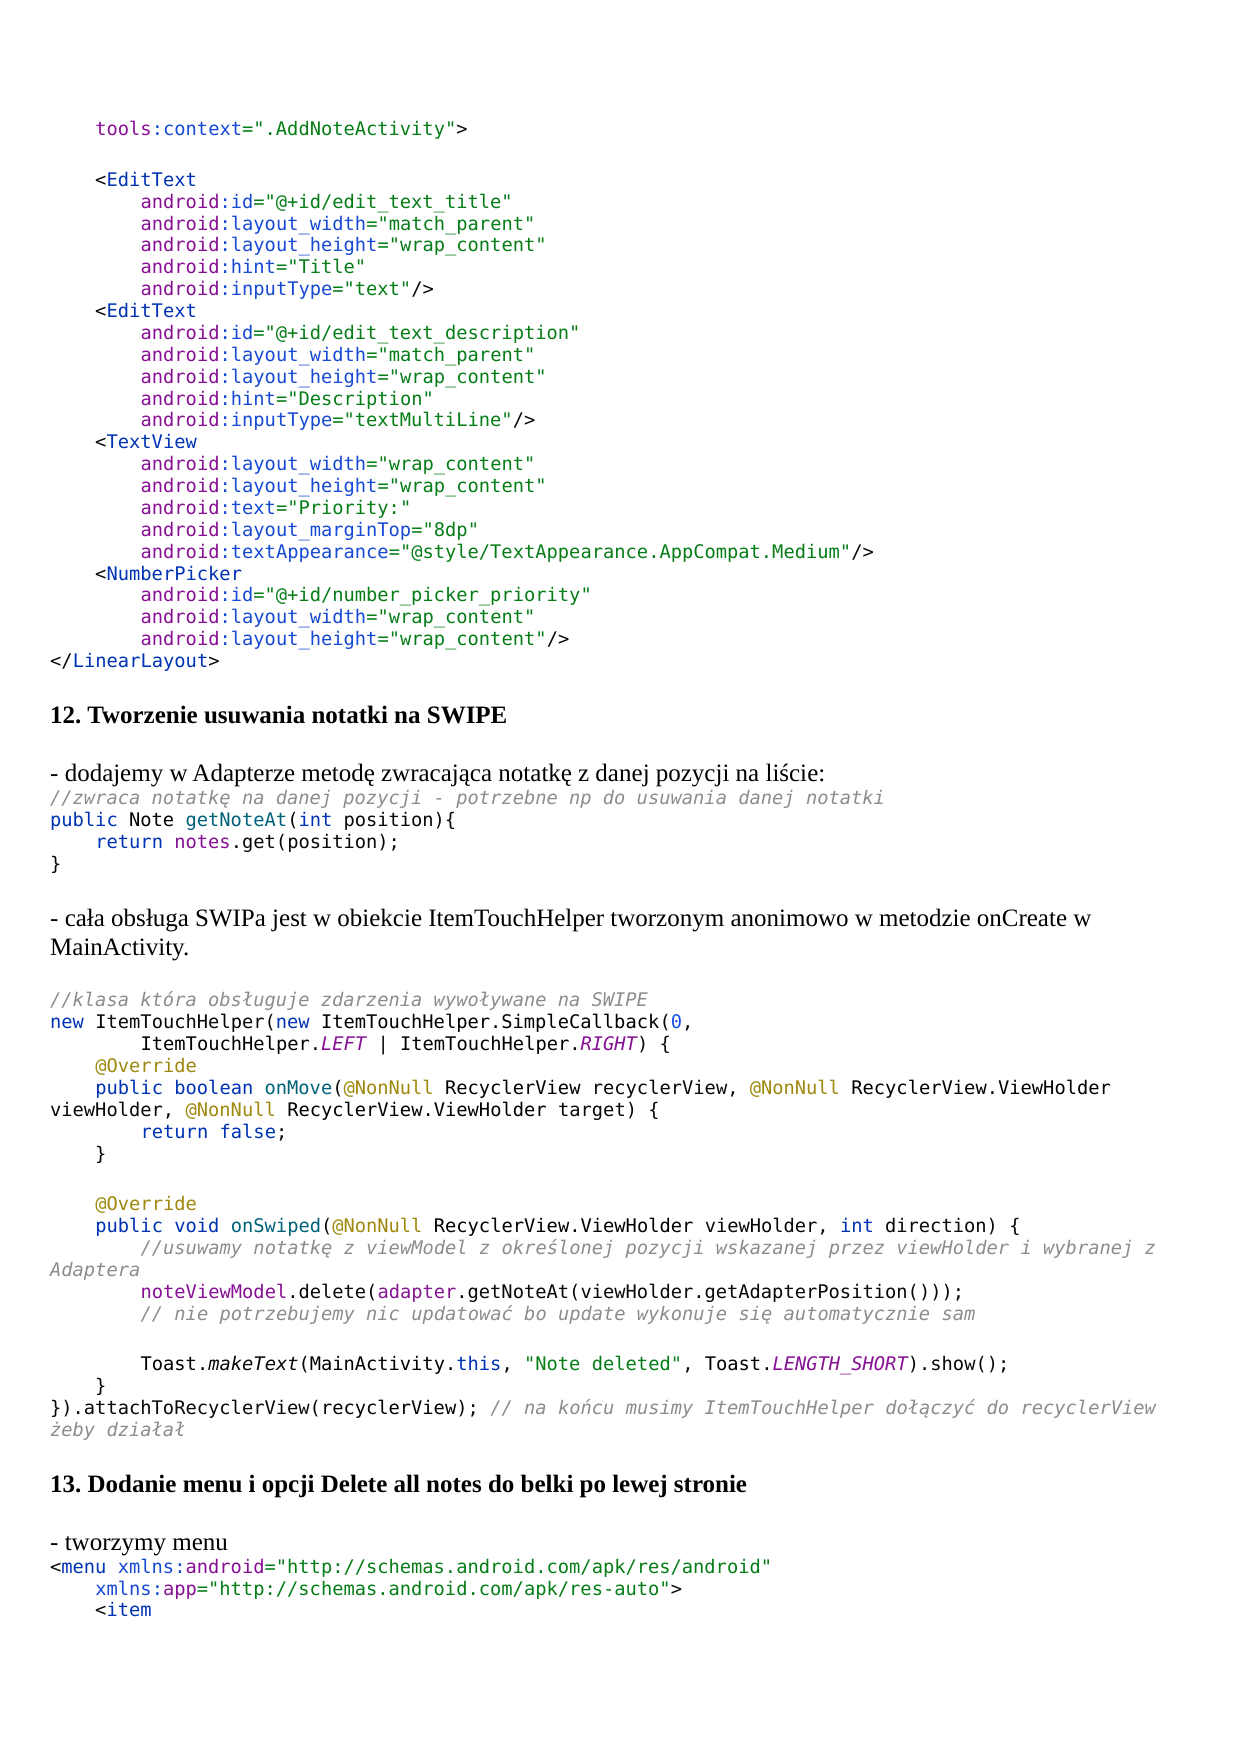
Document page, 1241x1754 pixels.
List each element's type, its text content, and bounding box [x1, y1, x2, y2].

text 13. Dodanie menu i opcji Delete all notes do belki po lewej stronie [50, 1469, 1193, 1498]
text tools:context=".AddNoteActivity"> <EditText android:id="@+id/edit_text_title" android:layout_width="match_parent" android:layout_height="wrap_content" android:hint="Title" android:inputType="text"/> <EditText android:id="@+id/edit_text_description" android:layout_width="match_parent" android:layout_height="wrap_content" android:hint="Description" android:inputType="textMultiLine"/> <TextView android:layout_width="wrap_content" android:layout_height="wrap_content" android:text="Priority:" android:layout_marginTop="8dp" android:textAppearance="@style/TextAppearance.AppCompat.Medium"/> <NumberPicker android:id="@+id/number_picker_priority" android:layout_width="wrap_content" android:layout_height="wrap_content"/> </LinearLayout> [50, 118, 1193, 672]
text //zwraca notatkę na danej pozycji - potrzebne np do usuwania danej notatki public Note getNoteAt(int position){ return notes.get(position); } [50, 787, 1193, 874]
text - tworzymy menu [50, 1527, 1193, 1556]
text - dodajemy w Adapterze metodę zwracająca notatkę z danej pozycji na liście: [50, 758, 1193, 787]
text <menu xmlns:android="http://schemas.android.com/apk/res/android" xmlns:app="http://schemas.android.com/apk/res-auto"> <item [50, 1556, 1193, 1621]
text //klasa która obsługuje zdarzenia wywoływane na SWIPE new ItemTouchHelper(new ItemTouchHelper.SimpleCallback(0, ItemTouchHelper.LEFT | ItemTouchHelper.RIGHT) { @Override public boolean onMove(@NonNull RecyclerView recyclerView, @NonNull RecyclerView.ViewHolder viewHolder, @NonNull RecyclerView.ViewHolder target) { return false; } @Override public void onSwiped(@NonNull RecyclerView.ViewHolder viewHolder, int direction) { //usuwamy notatkę z viewModel z określonej pozycji wskazanej przez viewHolder i wybranej z Adaptera noteViewModel.delete(adapter.getNoteAt(viewHolder.getAdapterPosition())); // nie potrzebujemy nic updatować bo update wykonuje się automatycznie sam Toast.makeText(MainActivity.this, "Note deleted", Toast.LENGTH_SHORT).show(); } }).attachToRecyclerView(recyclerView); // na końcu musimy ItemTouchHelper dołączyć do recyclerView żeby działał [50, 989, 1193, 1441]
text - cała obsługa SWIPa jest w obiekcie ItemTouchHelper tworzonym anonimowo w metodzie onCreate w MainActivity. [50, 903, 1193, 961]
text 12. Tworzenie usuwania notatki na SWIPE [50, 701, 1193, 729]
